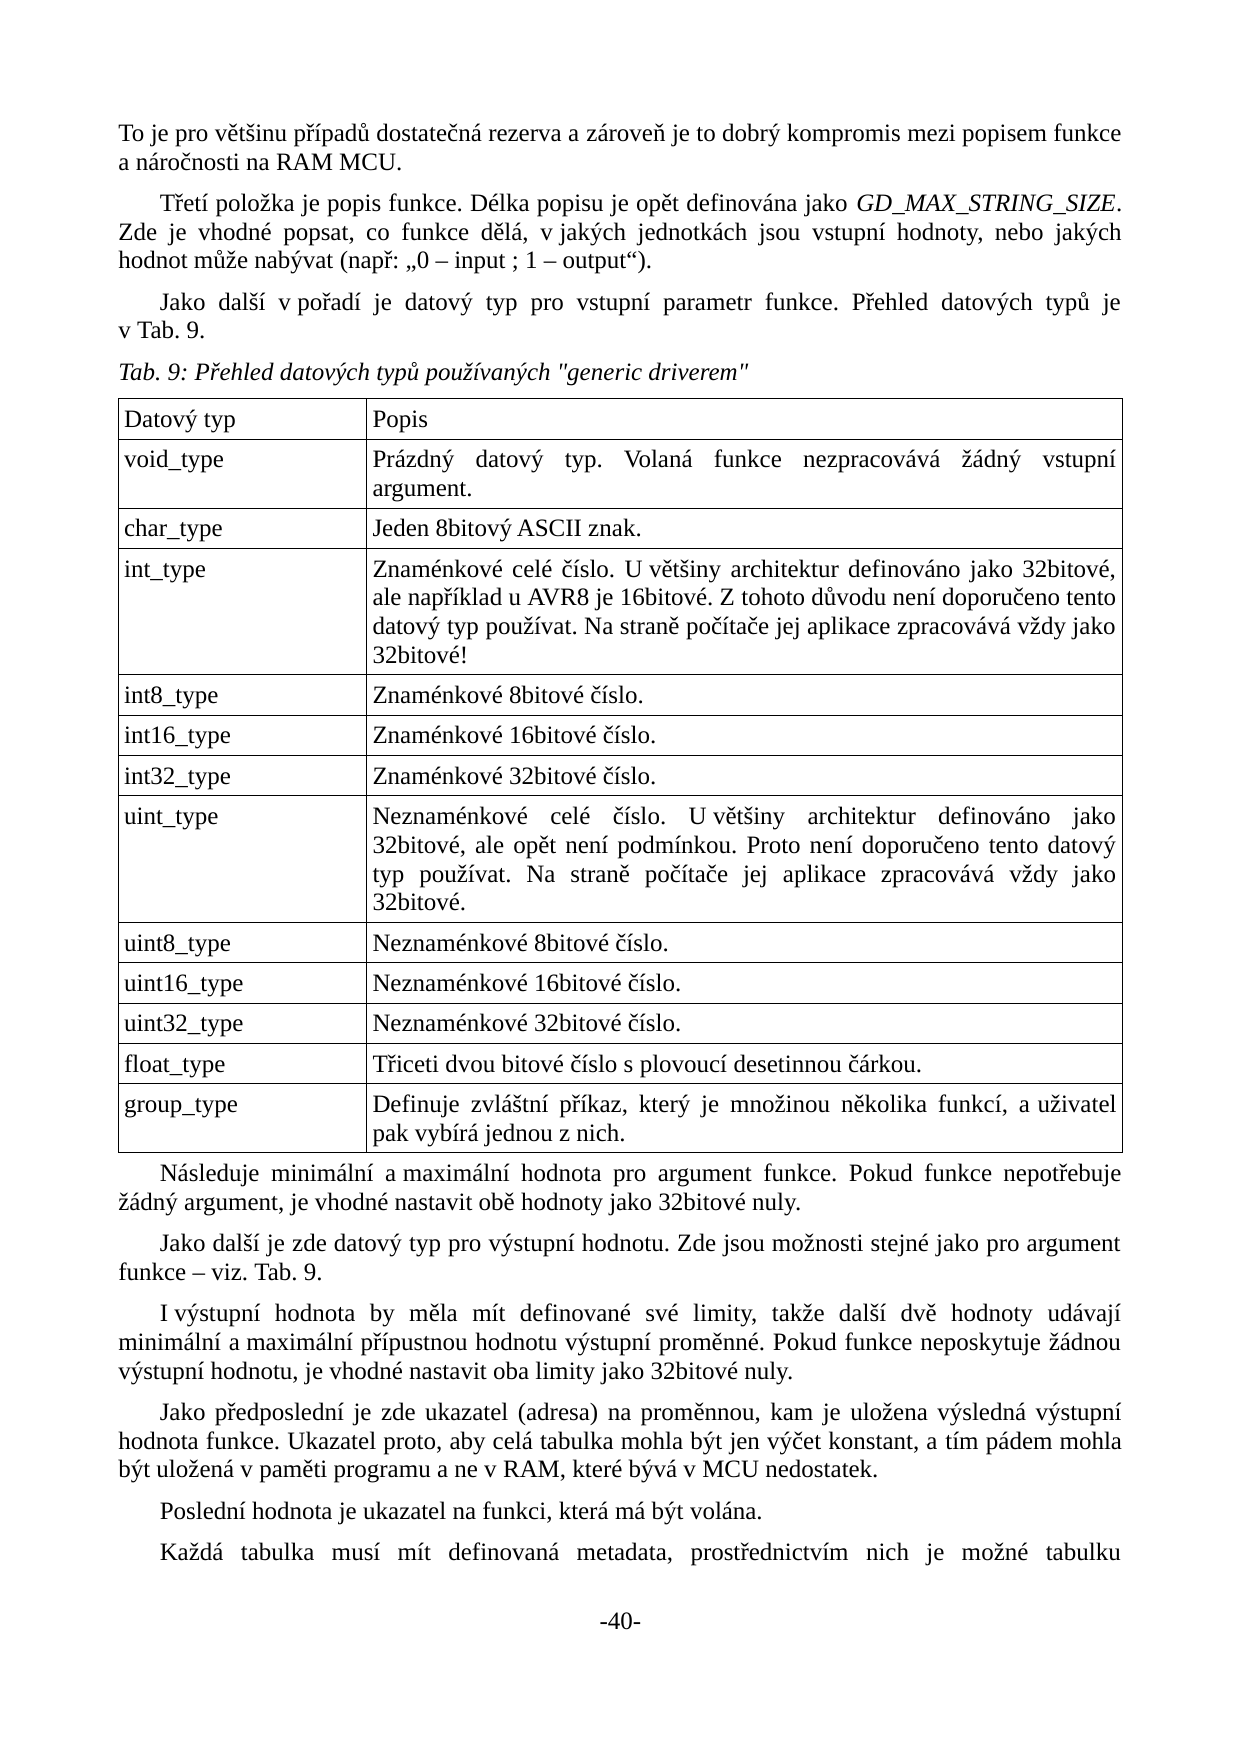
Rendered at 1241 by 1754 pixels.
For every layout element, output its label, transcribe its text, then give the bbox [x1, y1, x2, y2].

text I výstupní hodnota by měla mít definované své limity, takže další dvě hodnoty udávají minimální a maximální přípustnou hodnotu výstupní proměnné. Pokud funkce neposkytuje žádnou výstupní hodnotu, je vhodné nastavit oba limity jako 32bitové nuly. [118, 1298, 1122, 1384]
table_cell Třiceti dvou bitové číslo s plovoucí desetinnou čárkou. [367, 1044, 1122, 1083]
text Následuje minimální a maximální hodnota pro argument funkce. Pokud funkce nepotřebuje žádný argument, je vhodné nastavit obě hodnoty jako 32bitové nuly. [118, 1158, 1122, 1216]
table_cell Neznaménkové 16bitové číslo. [367, 963, 1122, 1002]
table_cell void_type [119, 440, 366, 507]
table_cell uint32_type [119, 1004, 366, 1043]
text Jako další v pořadí je datový typ pro vstupní parametr funkce. Přehled datových typů je v Tab. 9. [118, 287, 1122, 344]
table_cell uint_type [119, 796, 366, 922]
table_cell uint16_type [119, 963, 366, 1002]
table_cell int16_type [119, 716, 366, 755]
table_cell Jeden 8bitový ASCII znak. [367, 509, 1122, 548]
table_cell Neznaménkové 32bitové číslo. [367, 1004, 1122, 1043]
table_cell Znaménkové 32bitové číslo. [367, 756, 1122, 795]
text Jako předposlední je zde ukazatel (adresa) na proměnnou, kam je uložena výsledná výstupní hodnota funkce. Ukazatel proto, aby celá tabulka mohla být jen výčet konstant, a tím pádem mohla být uložená v paměti programu a ne v RAM, které bývá v MCU nedostatek. [118, 1397, 1122, 1483]
table_cell int8_type [119, 675, 366, 715]
table_cell group_type [119, 1084, 366, 1152]
text Každá tabulka musí mít definovaná metadata, prostřednictvím nich je možné tabulku [118, 1537, 1122, 1566]
table_cell Neznaménkové celé číslo. U většiny architektur definováno jako 32bitové, ale opět není podmínkou. Proto není doporučeno tento datový typ používat. Na straně počítače jej aplikace zpracovává vždy jako 32bitové. [367, 796, 1122, 922]
table_cell int32_type [119, 756, 366, 795]
table_cell Neznaménkové 8bitové číslo. [367, 923, 1122, 962]
text Jako další je zde datový typ pro výstupní hodnotu. Zde jsou možnosti stejné jako pro argument funkce – viz. Tab. 9. [118, 1228, 1122, 1286]
table_cell int_type [119, 549, 366, 674]
table_cell Znaménkové celé číslo. U většiny architektur definováno jako 32bitové, ale například u AVR8 je 16bitové. Z tohoto důvodu není doporučeno tento datový typ používat. Na straně počítače jej aplikace zpracovává vždy jako 32bitové! [367, 549, 1122, 674]
text Tab. 9: Přehled datových typů používaných "generic driverem" [118, 357, 1122, 386]
table_cell Definuje zvláštní příkaz, který je množinou několika funkcí, a uživatel pak vybírá jednou z nich. [367, 1084, 1122, 1152]
table_header Datový typ [119, 399, 366, 438]
text To je pro většinu případů dostatečná rezerva a zároveň je to dobrý kompromis mezi popisem funkce a náročnosti na RAM MCU. [118, 118, 1122, 176]
text Třetí položka je popis funkce. Délka popisu je opět definována jako GD_MAX_STRING_SIZE. Zde je vhodné popsat, co funkce dělá, v jakých jednotkách jsou vstupní hodnoty, nebo jakých hodnot může nabývat (např: „0 – input ; 1 – output“). [118, 188, 1122, 274]
table_cell Znaménkové 8bitové číslo. [367, 675, 1122, 715]
table_cell uint8_type [119, 923, 366, 962]
table_cell char_type [119, 509, 366, 548]
table_cell Prázdný datový typ. Volaná funkce nezpracovává žádný vstupní argument. [367, 440, 1122, 507]
text Poslední hodnota je ukazatel na funkci, která má být volána. [118, 1496, 1122, 1524]
table_header Popis [367, 399, 1122, 438]
table_cell float_type [119, 1044, 366, 1083]
table_cell Znaménkové 16bitové číslo. [367, 716, 1122, 755]
